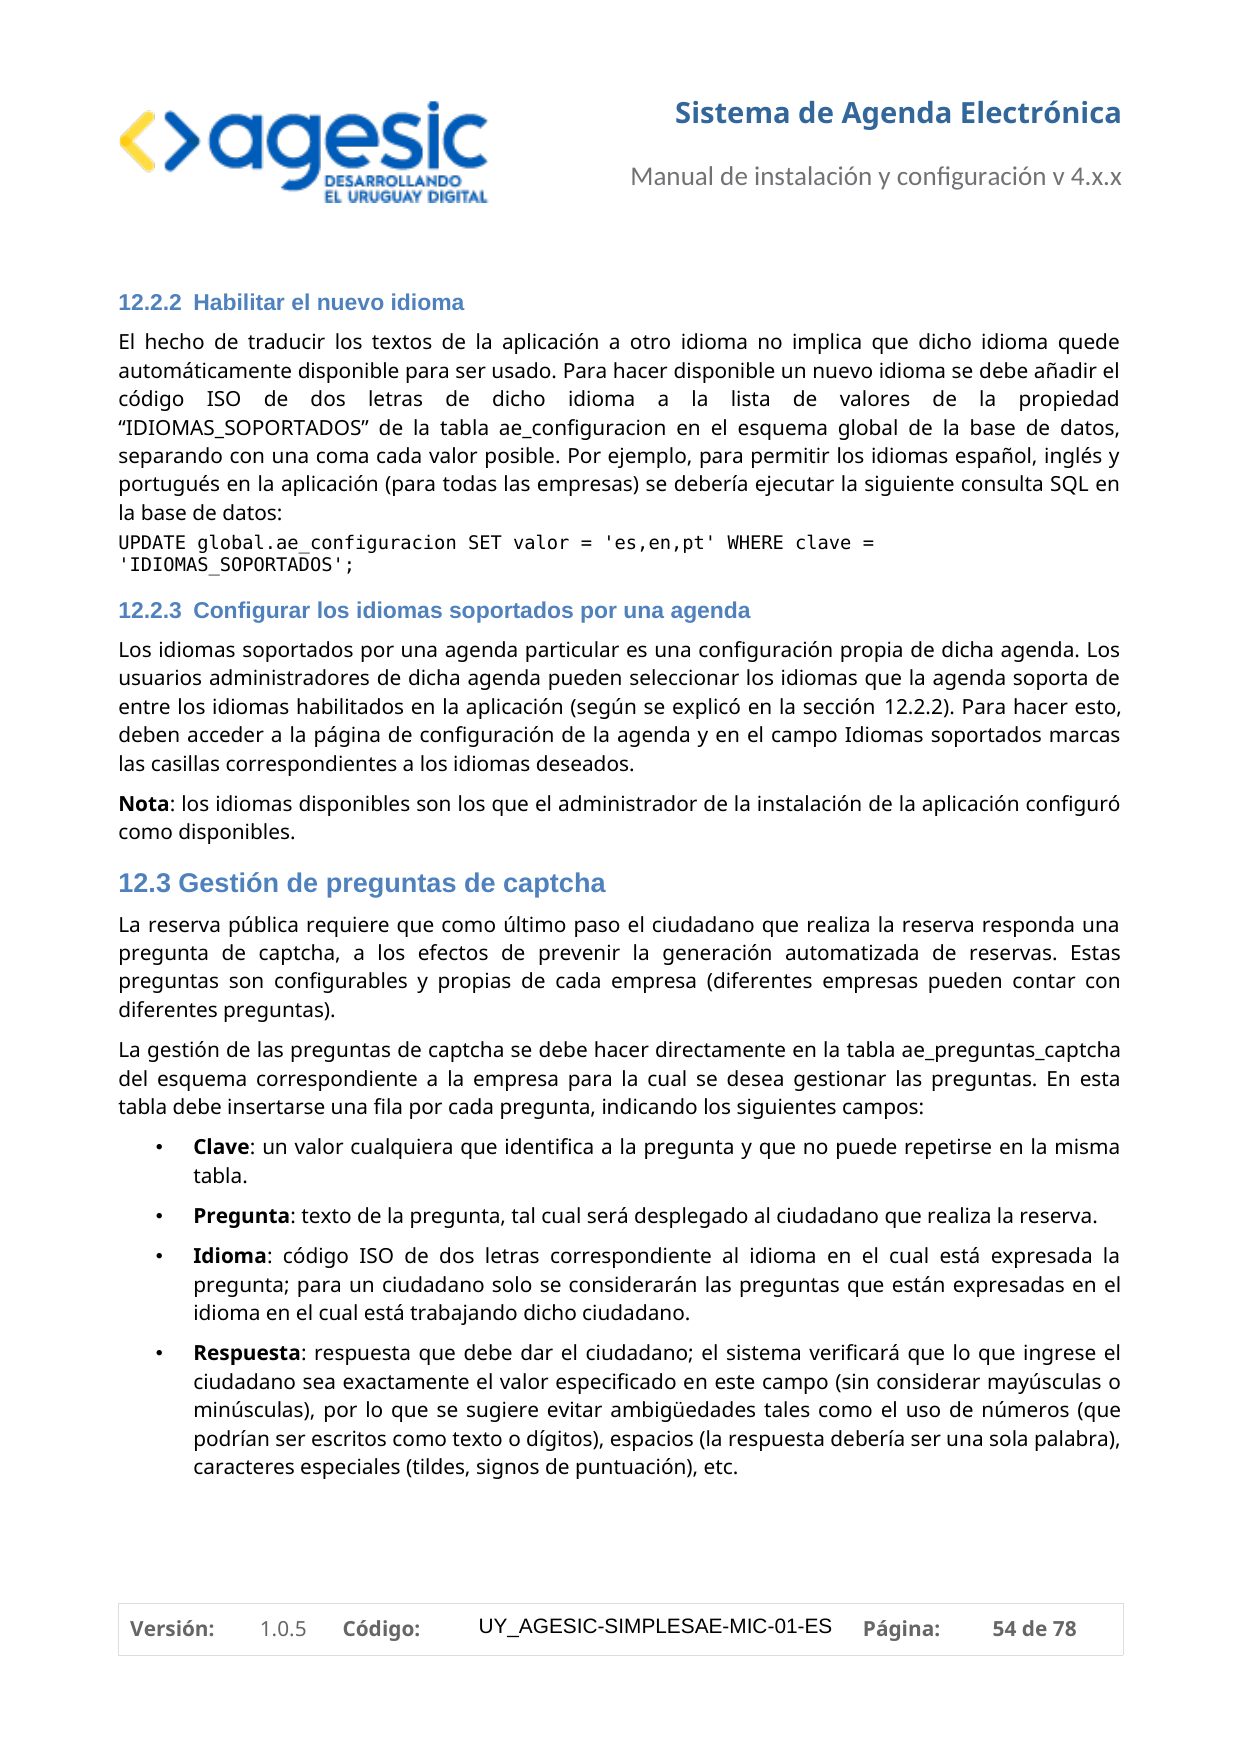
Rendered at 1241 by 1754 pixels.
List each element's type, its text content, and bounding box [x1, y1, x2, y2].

text El hecho de traducir los textos de la aplicación a otro idioma no implica que dicho idioma quede automáticamente disponible para ser usado. Para hacer disponible un nuevo idioma se debe añadir el código ISO de dos letras de dicho idioma a la lista de valores de la propiedad “IDIOMAS_SOPORTADOS” de la tabla ae_configuracion en el esquema global de la base de datos, separando con una coma cada valor posible. Por ejemplo, para permitir los idiomas español, inglés y portugués en la aplicación (para todas las empresas) se debería ejecutar la siguiente consulta SQL en la base de datos: [118, 327, 1122, 526]
list Idioma: código ISO de dos letras correspondiente al idioma en el cual está expresada la pregunta; para un ciudadano solo se considerarán las preguntas que están expresadas en el idioma en el cual está trabajando dicho ciudadano. [156, 1241, 1122, 1327]
list Clave: un valor cualquiera que identifica a la pregunta y que no puede repetirse en la misma tabla. [156, 1132, 1122, 1189]
text Los idiomas soportados por una agenda particular es una configuración propia de dicha agenda. Los usuarios administradores de dicha agenda pueden seleccionar los idiomas que la agenda soporta de entre los idiomas habilitados en la aplicación (según se explicó en la sección 12.2.2). Para hacer esto, deben acceder a la página de configuración de la agenda y en el campo Idiomas soportados marcas las casillas correspondientes a los idiomas deseados. [118, 635, 1122, 777]
list Pregunta: texto de la pregunta, tal cual será desplegado al ciudadano que realiza la reserva. [156, 1201, 1122, 1229]
text Nota: los idiomas disponibles son los que el administrador de la instalación de la aplicación configuró como disponibles. [118, 789, 1122, 846]
text La reserva pública requiere que como último paso el ciudadano que realiza la reserva responda una pregunta de captcha, a los efectos de prevenir la generación automatizada de reservas. Estas preguntas son configurables y propias de cada empresa (diferentes empresas pueden contar con diferentes preguntas). [118, 910, 1122, 1023]
picture [119, 101, 489, 203]
list Respuesta: respuesta que debe dar el ciudadano; el sistema verificará que lo que ingrese el ciudadano sea exactamente el valor especificado en este campo (sin considerar mayúsculas o minúsculas), por lo que se sugiere evitar ambigüedades tales como el uso de números (que podrían ser escritos como texto o dígitos), espacios (la respuesta debería ser una sola palabra), caracteres especiales (tildes, signos de puntuación), etc. [156, 1338, 1122, 1481]
subtitle Configurar los idiomas soportados por una agenda [118, 597, 1122, 623]
text UPDATE global.ae_configuracion SET valor = 'es,en,pt' WHERE clave = 'IDIOMAS_SOPORTADOS'; [118, 532, 1122, 576]
subtitle Gestión de preguntas de captcha [118, 867, 1122, 898]
subtitle Habilitar el nuevo idioma [118, 289, 1122, 316]
text La gestión de las preguntas de captcha se debe hacer directamente en la tabla ae_preguntas_captcha del esquema correspondiente a la empresa para la cual se desea gestionar las preguntas. En esta tabla debe insertarse una fila por cada pregunta, indicando los siguientes campos: [118, 1035, 1122, 1121]
